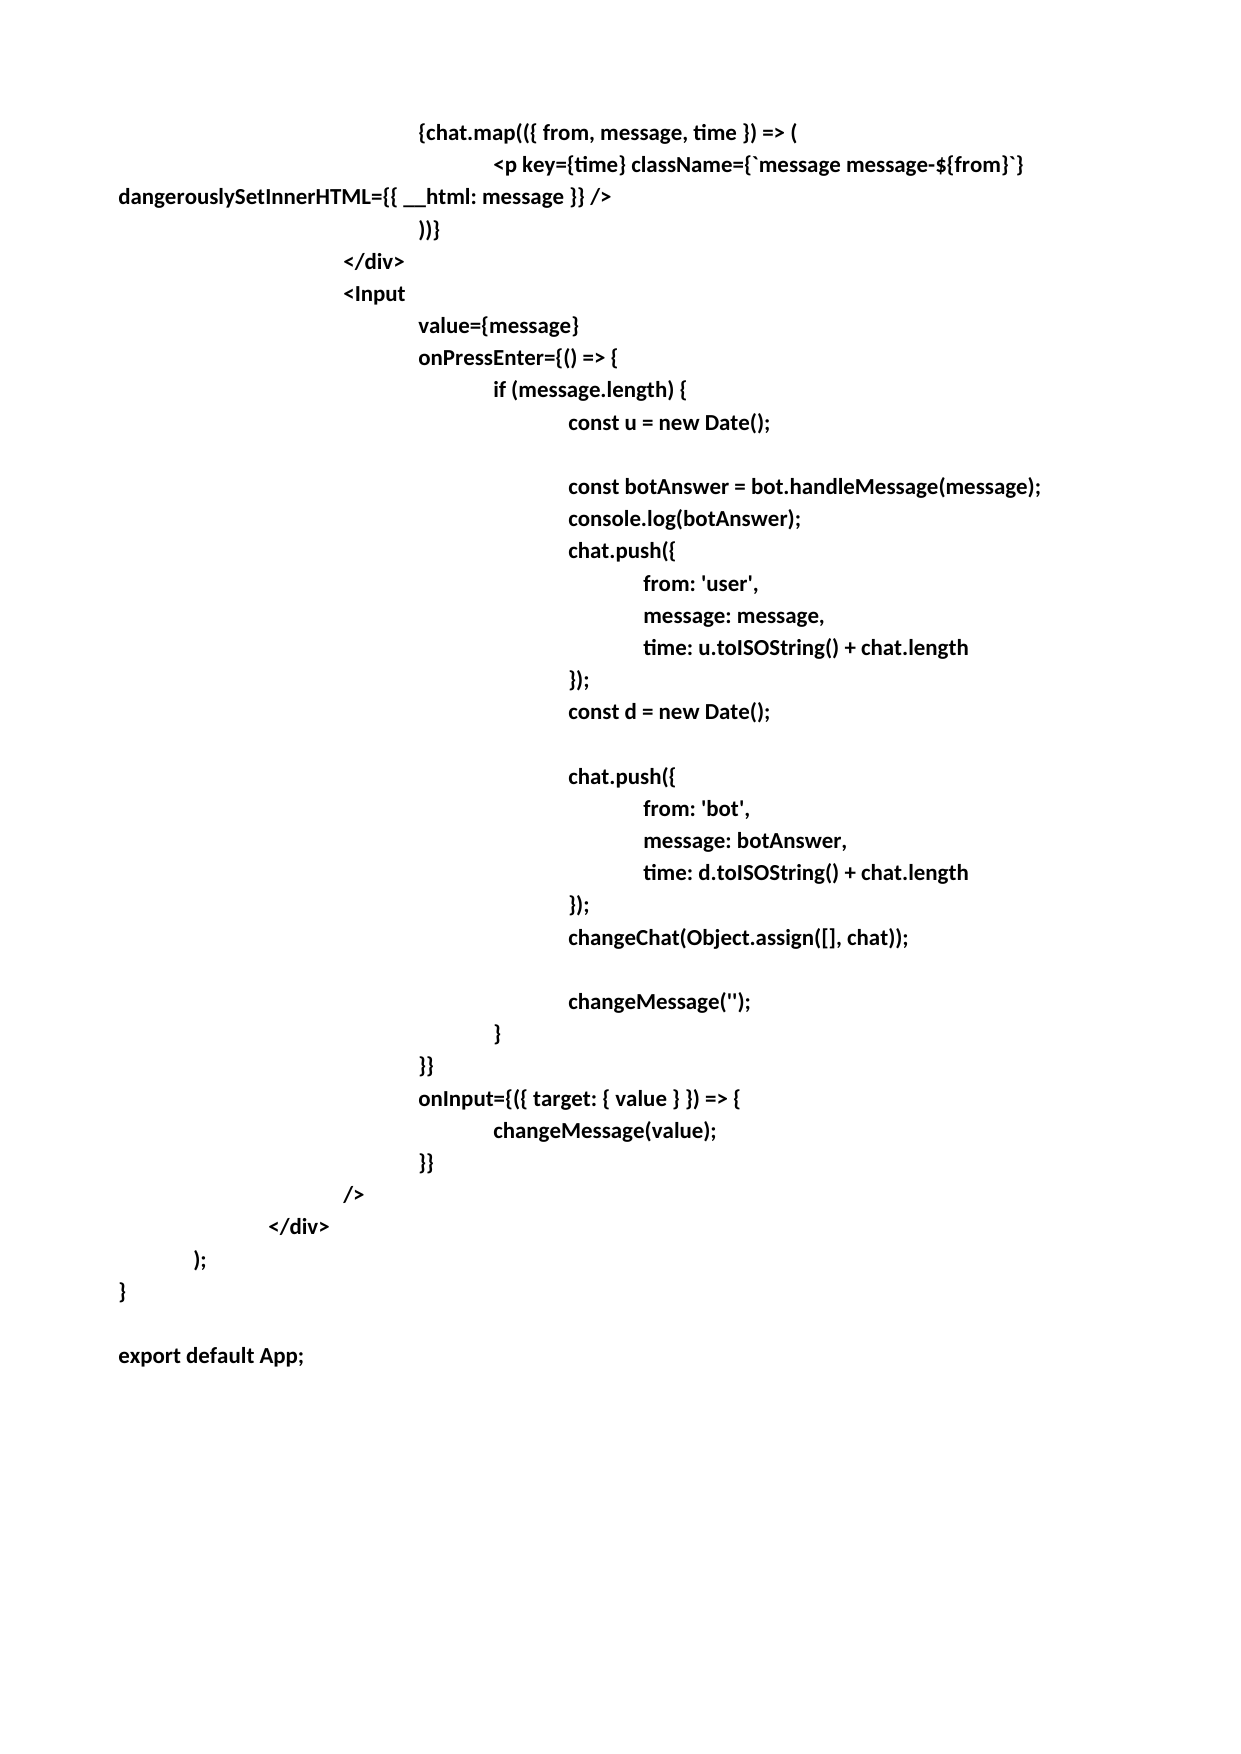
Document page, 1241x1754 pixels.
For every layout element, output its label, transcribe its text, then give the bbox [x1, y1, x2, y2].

text from: 'bot', [118, 794, 1181, 822]
text <p key={time} className={`message message-${from}`} dangerouslySetInnerHTML={{ __html: message }} /> [118, 150, 1181, 211]
text onPressEnter={() => { [118, 343, 1181, 371]
text } [118, 1277, 1181, 1305]
text changeMessage(''); [118, 987, 1181, 1015]
text value={message} [118, 311, 1181, 339]
text }} [118, 1148, 1181, 1176]
text ))} [118, 215, 1181, 243]
text const d = new Date(); [118, 697, 1181, 726]
text if (message.length) { [118, 376, 1181, 404]
text time: d.toISOString() + chat.length [118, 858, 1181, 886]
text const botAnswer = bot.handleMessage(message); [118, 472, 1181, 500]
text const u = new Date(); [118, 408, 1181, 436]
text </div> [118, 1212, 1181, 1241]
text message: message, [118, 601, 1181, 629]
text chat.push({ [118, 762, 1181, 790]
text from: 'user', [118, 569, 1181, 597]
text export default App; [118, 1341, 1181, 1369]
text </div> [118, 247, 1181, 275]
text chat.push({ [118, 537, 1181, 564]
text {chat.map(({ from, message, time }) => ( [118, 118, 1181, 146]
text }); [118, 665, 1181, 693]
text onInput={({ target: { value } }) => { [118, 1084, 1181, 1112]
text /> [118, 1180, 1181, 1208]
text time: u.toISOString() + chat.length [118, 633, 1181, 661]
text <Input [118, 279, 1181, 307]
text changeMessage(value); [118, 1116, 1181, 1144]
text console.log(botAnswer); [118, 504, 1181, 532]
text message: botAnswer, [118, 826, 1181, 854]
text } [118, 1019, 1181, 1047]
text }} [118, 1052, 1181, 1079]
text ); [118, 1245, 1181, 1273]
text changeChat(Object.assign([], chat)); [118, 923, 1181, 951]
text }); [118, 891, 1181, 919]
